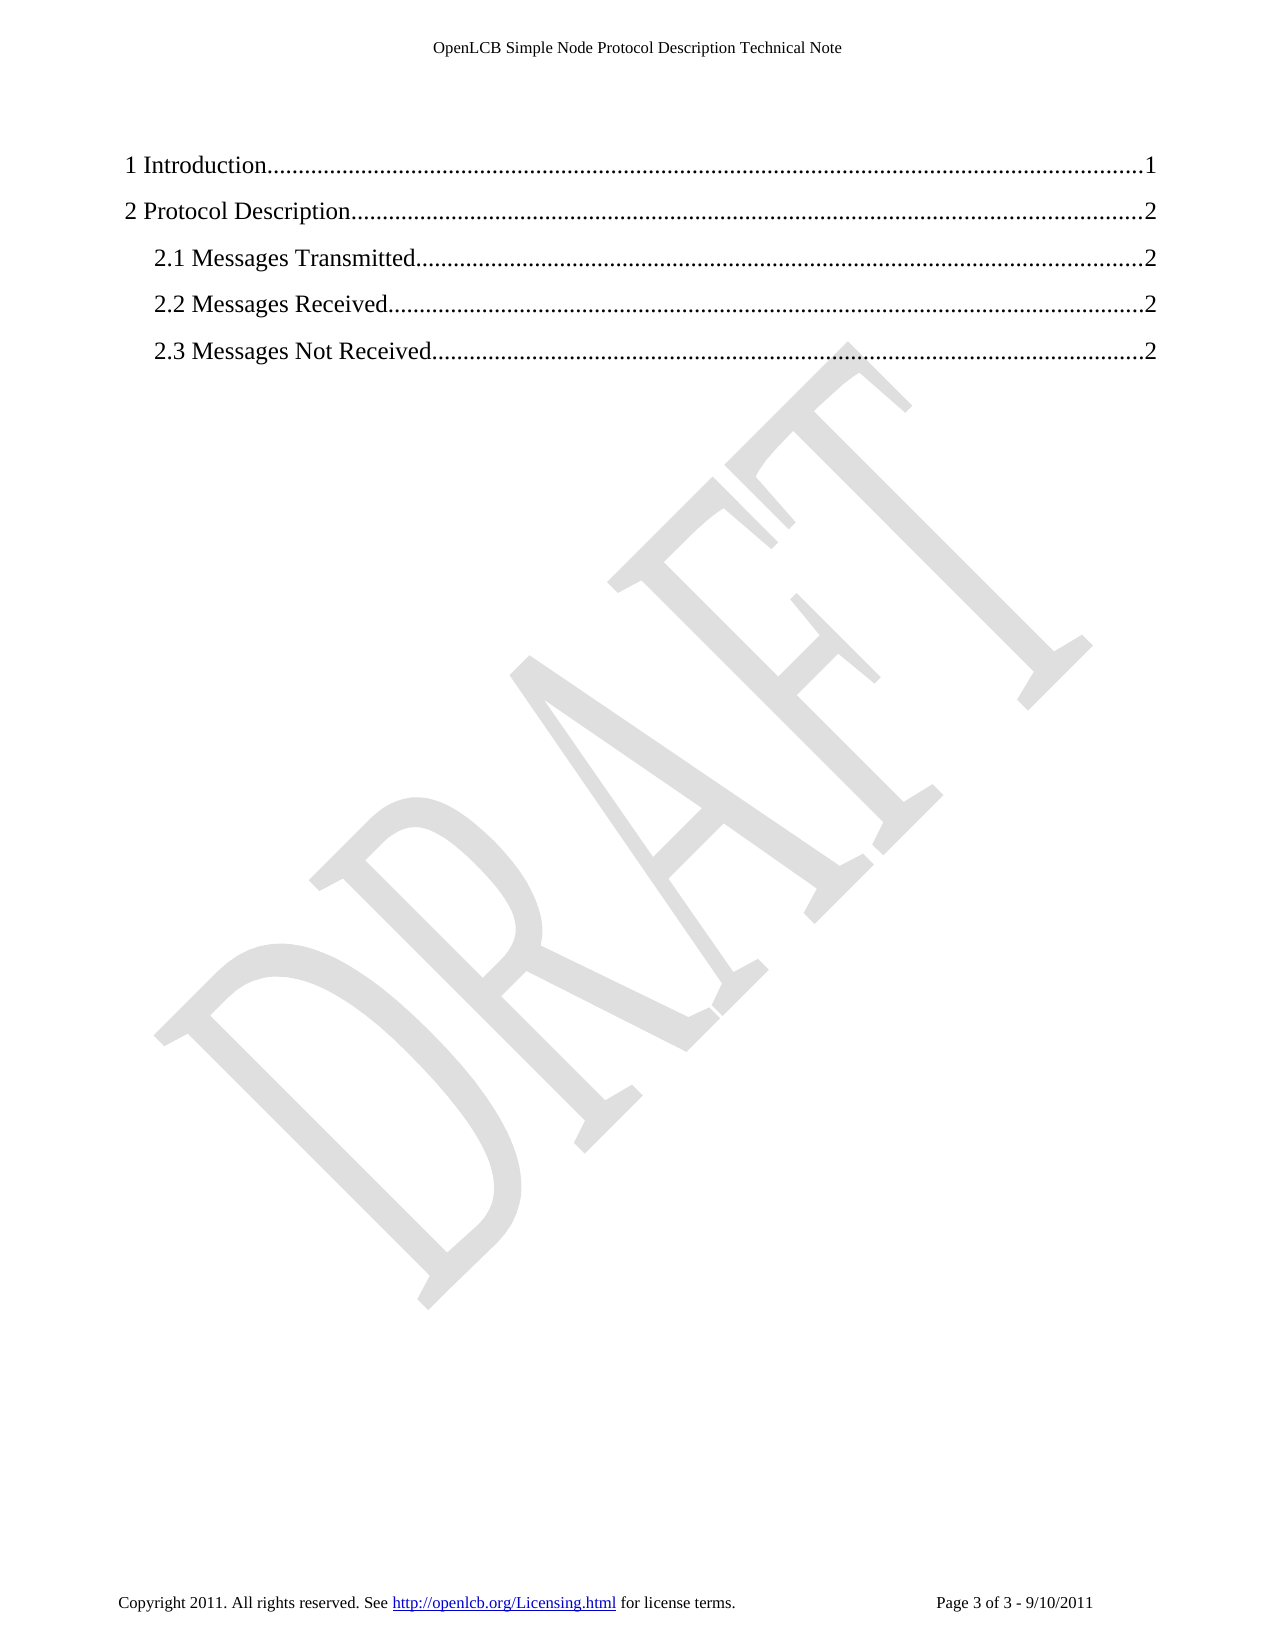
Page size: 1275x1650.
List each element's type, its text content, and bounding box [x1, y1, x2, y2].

text 2.2 Messages Received 2 [148, 289, 1157, 318]
text 2.3 Messages Not Received 2 [148, 336, 1157, 364]
text 2.1 Messages Transmitted 2 [148, 243, 1157, 272]
text 1 Introduction 1 [118, 150, 1157, 179]
text 2 Protocol Description 2 [118, 196, 1157, 225]
